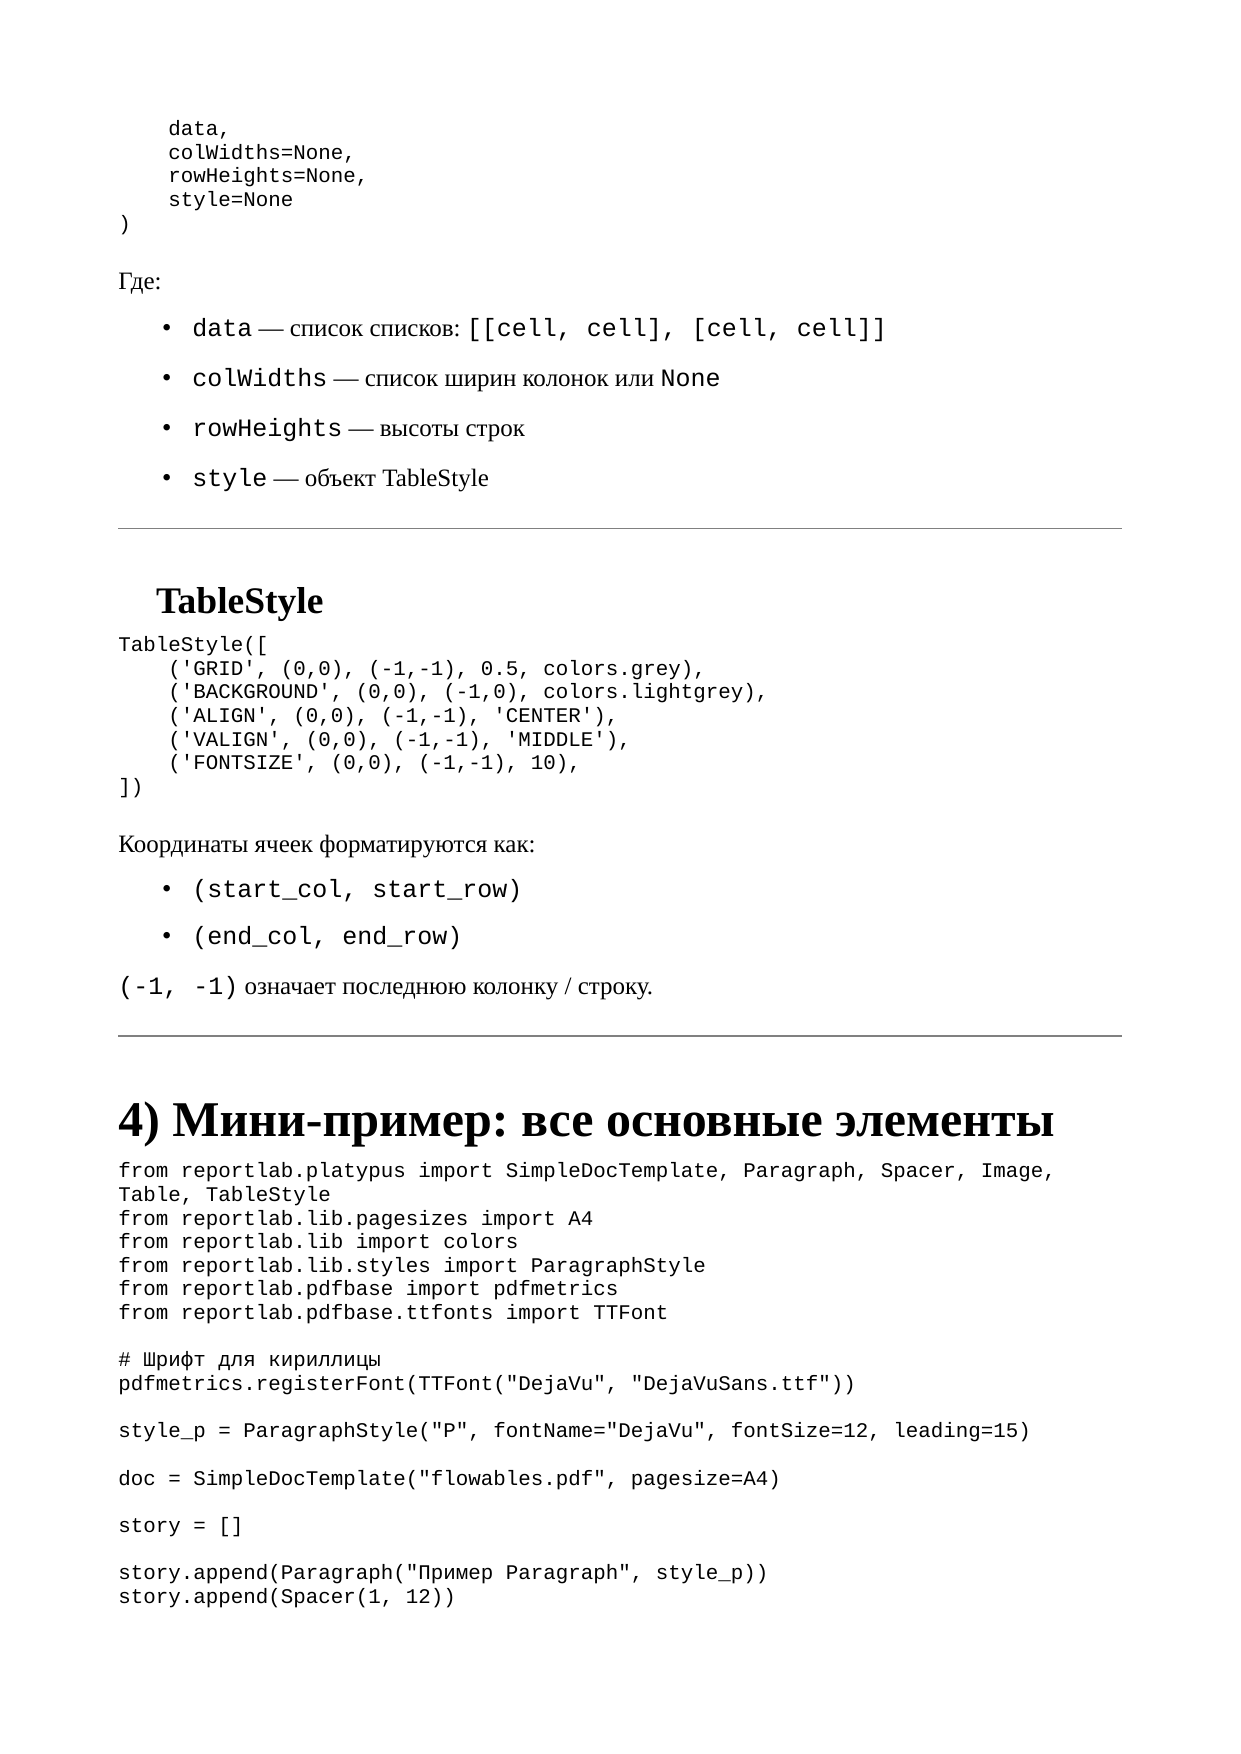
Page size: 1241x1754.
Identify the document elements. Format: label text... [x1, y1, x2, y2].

text story.append(Paragraph("Пример Paragraph", style_p)) [118, 1562, 1122, 1586]
text from reportlab.lib import colors [118, 1231, 1122, 1255]
list colWidths — список ширин колонок или None [162, 363, 1122, 394]
subtitle 4) Мини-пример: все основные элементы [118, 1090, 1122, 1148]
text doc = SimpleDocTemplate("flowables.pdf", pagesize=A4) [118, 1468, 1122, 1491]
text ('ALIGN', (0,0), (-1,-1), 'CENTER'), [118, 705, 1122, 729]
list data — список списков: [[cell, cell], [cell, cell]] [162, 313, 1122, 344]
list rowHeights — высоты строк [162, 413, 1122, 444]
text (-1, -1) означает последнюю колонку / строку. [118, 971, 1122, 1002]
text pdfmetrics.registerFont(TTFont("DejaVu", "DejaVuSans.ttf")) [118, 1373, 1122, 1397]
text Координаты ячеек форматируются как: [118, 829, 1122, 858]
text ('GRID', (0,0), (-1,-1), 0.5, colors.grey), [118, 658, 1122, 681]
text colWidths=None, [118, 142, 1122, 165]
text TableStyle([ [118, 634, 1122, 658]
text ) [118, 213, 1122, 236]
text style=None [118, 189, 1122, 213]
text # Шрифт для кириллицы [118, 1349, 1122, 1373]
text from reportlab.lib.pagesizes import A4 [118, 1207, 1122, 1231]
text ]) [118, 776, 1122, 800]
text from reportlab.lib.styles import ParagraphStyle [118, 1255, 1122, 1278]
text Где: [118, 266, 1122, 294]
text story = [] [118, 1515, 1122, 1538]
text from reportlab.pdfbase import pdfmetrics [118, 1278, 1122, 1302]
list (end_col, end_row) [162, 924, 1122, 952]
text ('VALIGN', (0,0), (-1,-1), 'MIDDLE'), [118, 729, 1122, 752]
text from reportlab.pdfbase.ttfonts import TTFont [118, 1302, 1122, 1326]
list (start_col, start_row) [162, 877, 1122, 905]
text style_p = ParagraphStyle("P", fontName="DejaVu", fontSize=12, leading=15) [118, 1420, 1122, 1444]
text ('BACKGROUND', (0,0), (-1,0), colors.lightgrey), [118, 681, 1122, 705]
list style — объект TableStyle [162, 463, 1122, 494]
text from reportlab.platypus import SimpleDocTemplate, Paragraph, Spacer, Image, Table, TableStyle [118, 1160, 1122, 1207]
text ('FONTSIZE', (0,0), (-1,-1), 10), [118, 752, 1122, 776]
text story.append(Spacer(1, 12)) [118, 1586, 1122, 1609]
subtitle 🎨 TableStyle [118, 578, 1122, 622]
text data, [118, 118, 1122, 142]
text rowHeights=None, [118, 165, 1122, 189]
